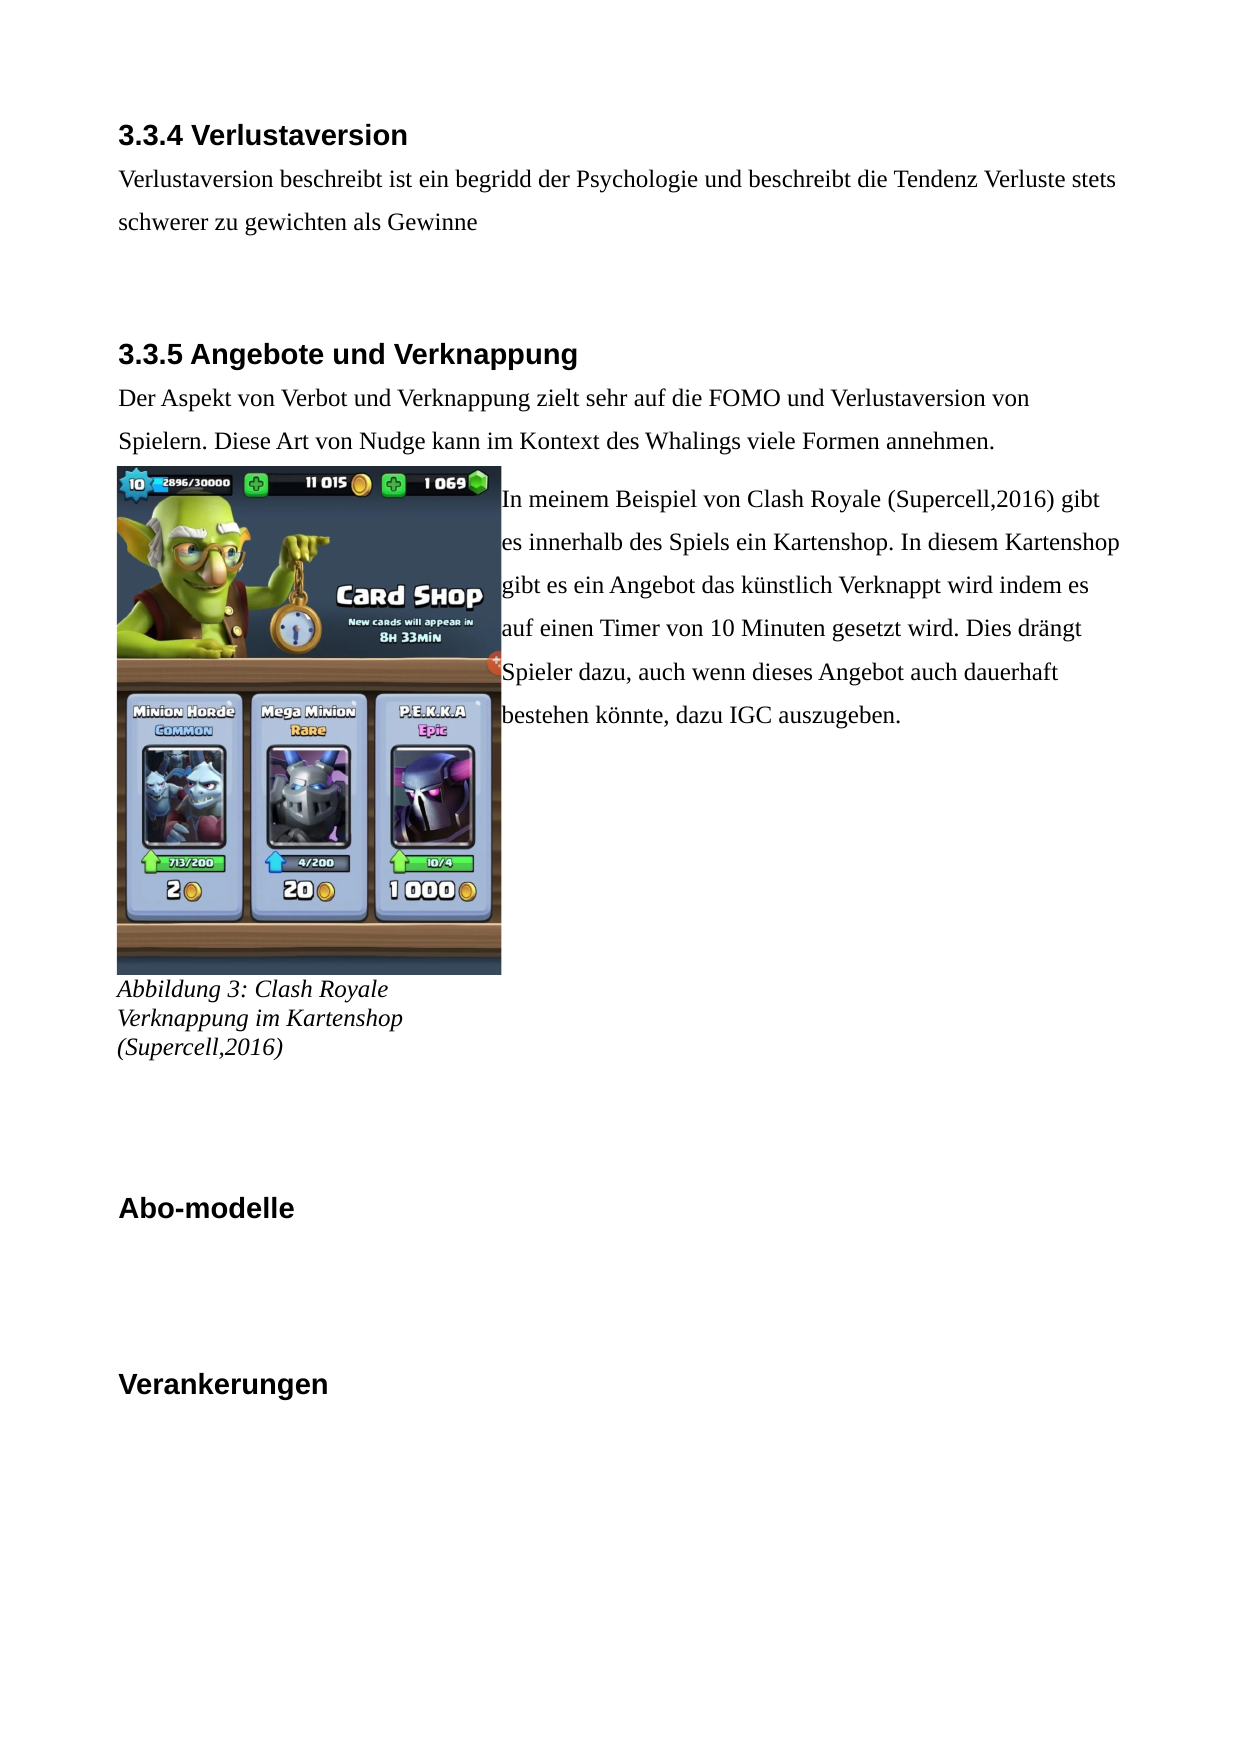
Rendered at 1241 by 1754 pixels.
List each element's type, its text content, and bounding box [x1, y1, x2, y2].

text Der Aspekt von Verbot und Verknappung zielt sehr auf die FOMO und Verlustaversion von Spielern. Diese Art von Nudge kann im Kontext des Whalings viele Formen annehmen. [118, 383, 1122, 455]
subtitle 3.3.5 Angebote und Verknappung [118, 337, 1122, 371]
text In meinem Beispiel von Clash Royale (Supercell,2016) gibt es innerhalb des Spiels ein Kartenshop. In diesem Kartenshop gibt es ein Angebot das künstlich Verknappt wird indem es auf einen Timer von 10 Minuten gesetzt wird. Dies drängt Spieler dazu, auch wenn dieses Angebot auch dauerhaft bestehen könnte, dazu IGC auszugeben. [502, 484, 1122, 728]
subtitle Verankerungen [118, 1367, 1122, 1400]
subtitle Abo-modelle [118, 1191, 1122, 1224]
subtitle 3.3.4 Verlustaversion [118, 118, 1122, 152]
text Abbildung 3: Clash Royale Verknappung im Kartenshop (Supercell,2016) [117, 975, 501, 1060]
text Verlustaversion beschreibt ist ein begridd der Psychologie und beschreibt die Tendenz Verluste stets schwerer zu gewichten als Gewinne [118, 164, 1122, 236]
picture [116, 466, 502, 975]
